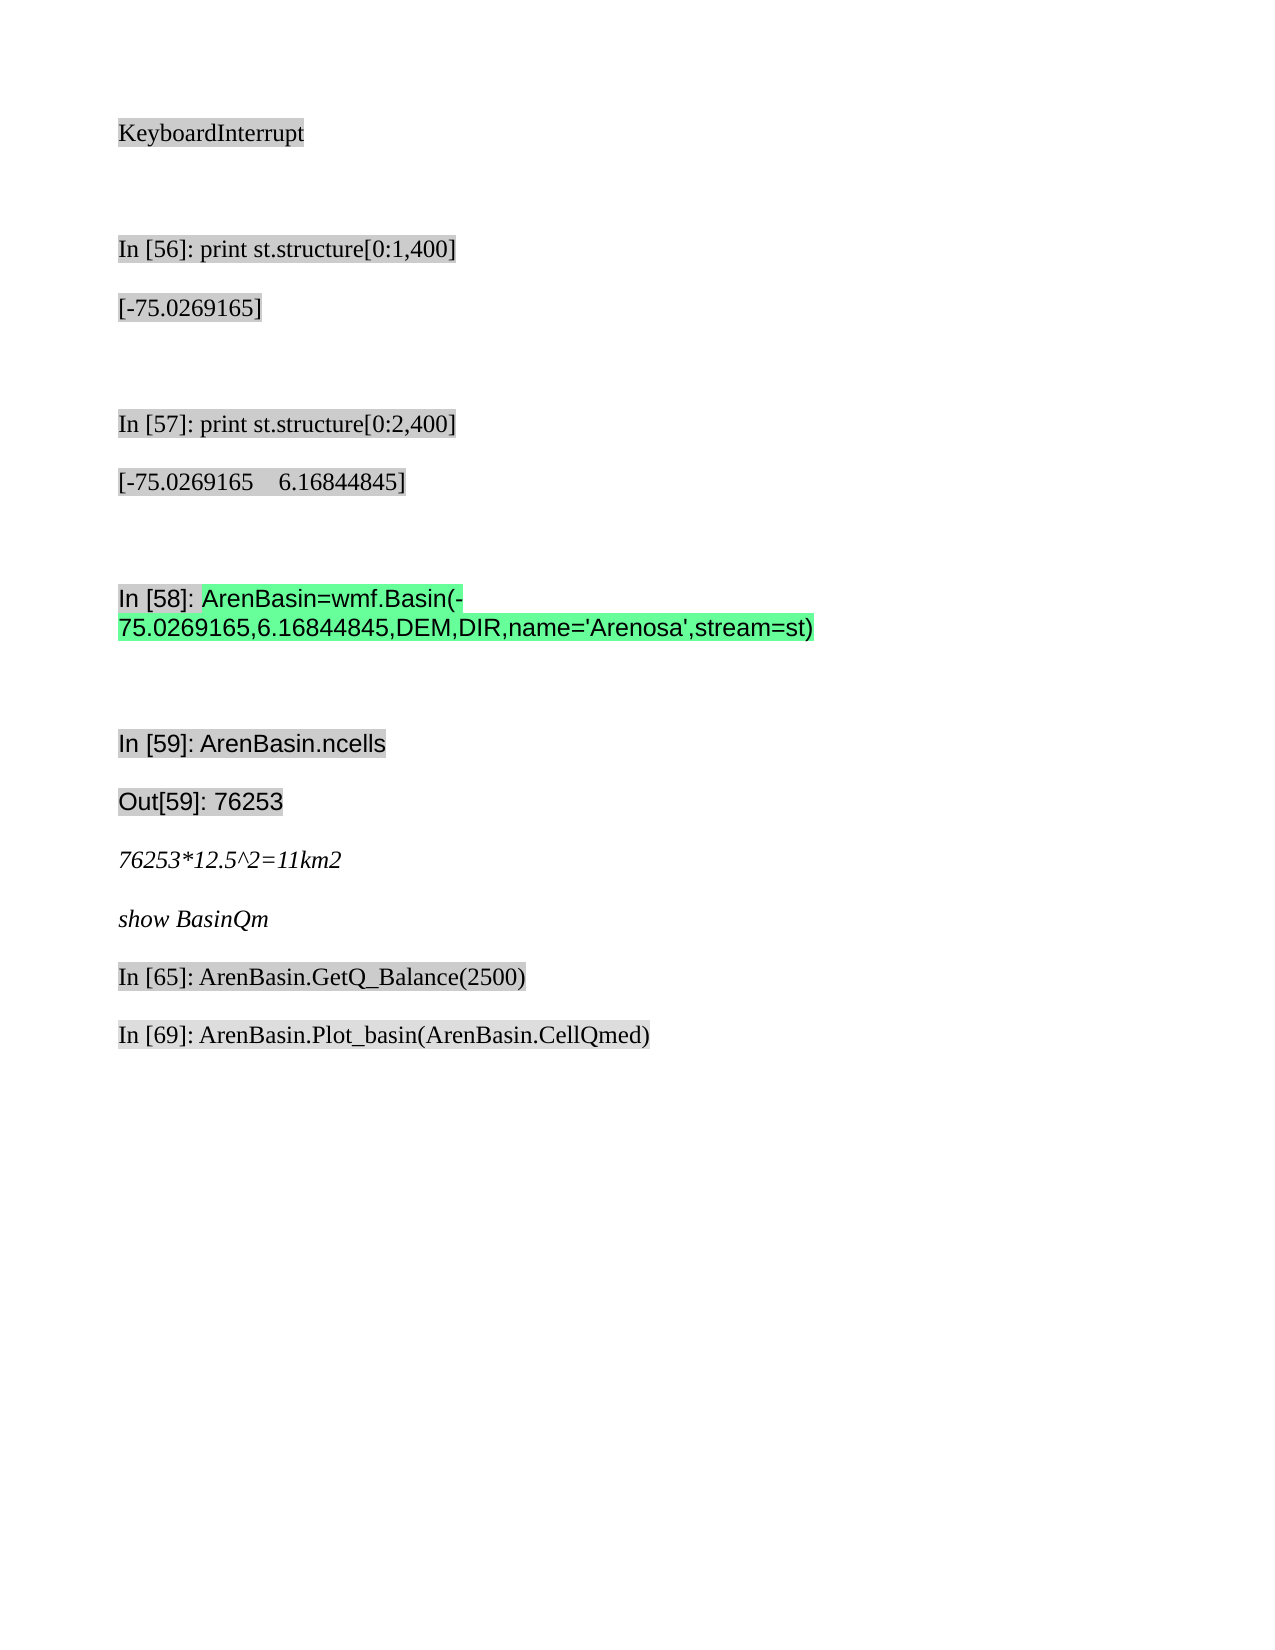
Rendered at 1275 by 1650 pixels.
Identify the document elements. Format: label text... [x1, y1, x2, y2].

text [-75.0269165 6.16844845] [118, 467, 1157, 496]
text In [59]: ArenBasin.ncells [118, 729, 1157, 758]
text In [65]: ArenBasin.GetQ_Balance(2500) [118, 962, 1157, 991]
text 76253*12.5^2=11km2 [118, 846, 1157, 874]
text KeyboardInterrupt [118, 118, 1157, 147]
text In [56]: print st.structure[0:1,400] [118, 234, 1157, 263]
text [-75.0269165] [118, 293, 1157, 322]
text show BasinQm [118, 904, 1157, 933]
text In [69]: ArenBasin.Plot_basin(ArenBasin.CellQmed) [118, 1020, 1157, 1049]
text In [57]: print st.structure[0:2,400] [118, 409, 1157, 438]
text In [58]: ArenBasin=wmf.Basin(-75.0269165,6.16844845,DEM,DIR,name='Arenosa',stream=st) [118, 584, 1157, 641]
text Out[59]: 76253 [118, 787, 1157, 816]
